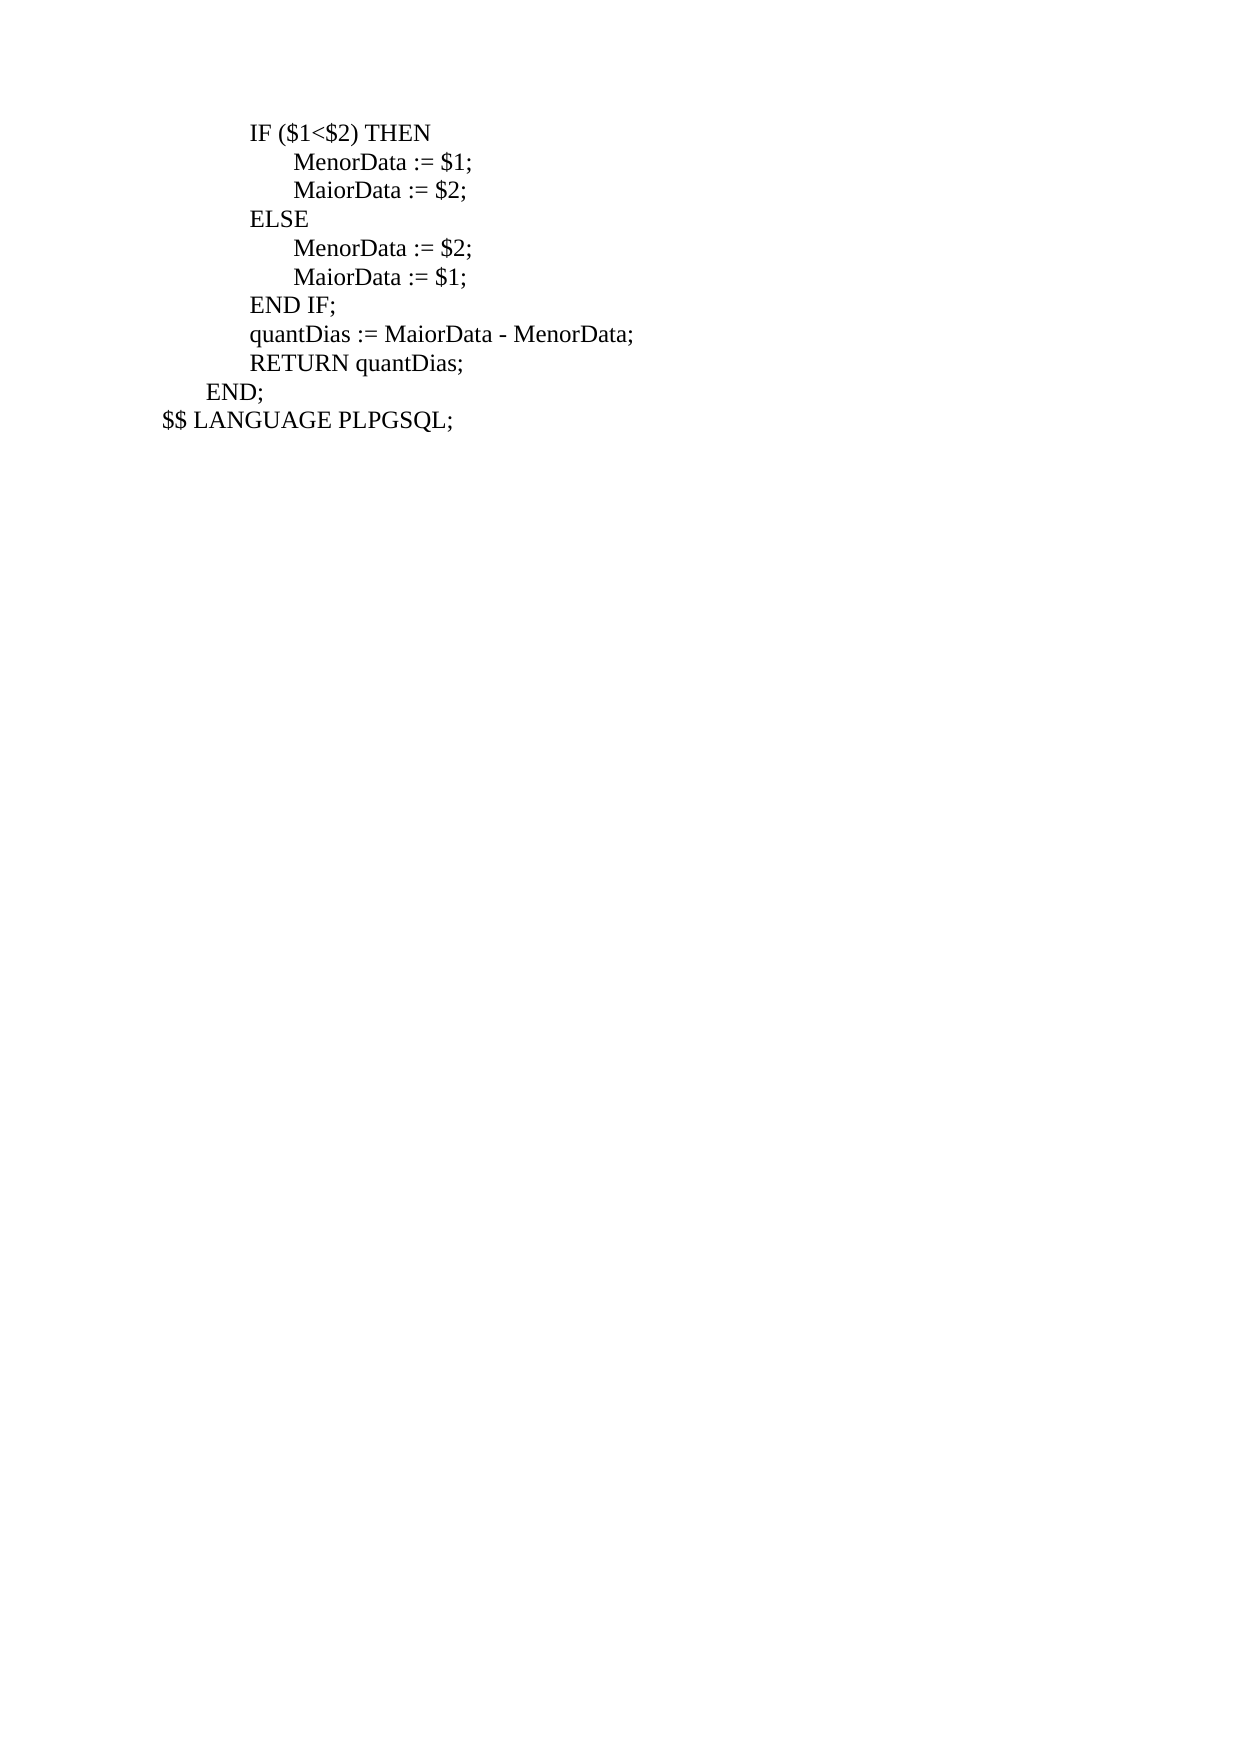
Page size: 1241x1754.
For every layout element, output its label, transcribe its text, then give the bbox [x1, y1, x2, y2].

text MaiorData := $2; [118, 176, 1122, 204]
text $$ LANGUAGE PLPGSQL; [118, 406, 1122, 434]
text MenorData := $2; [118, 233, 1122, 262]
text ELSE [118, 204, 1122, 233]
text RETURN quantDias; [118, 348, 1122, 377]
text MenorData := $1; [118, 147, 1122, 176]
text END; [118, 377, 1122, 406]
text quantDias := MaiorData - MenorData; [118, 319, 1122, 348]
text END IF; [118, 291, 1122, 319]
text MaiorData := $1; [118, 262, 1122, 291]
text IF ($1<$2) THEN [118, 118, 1122, 147]
